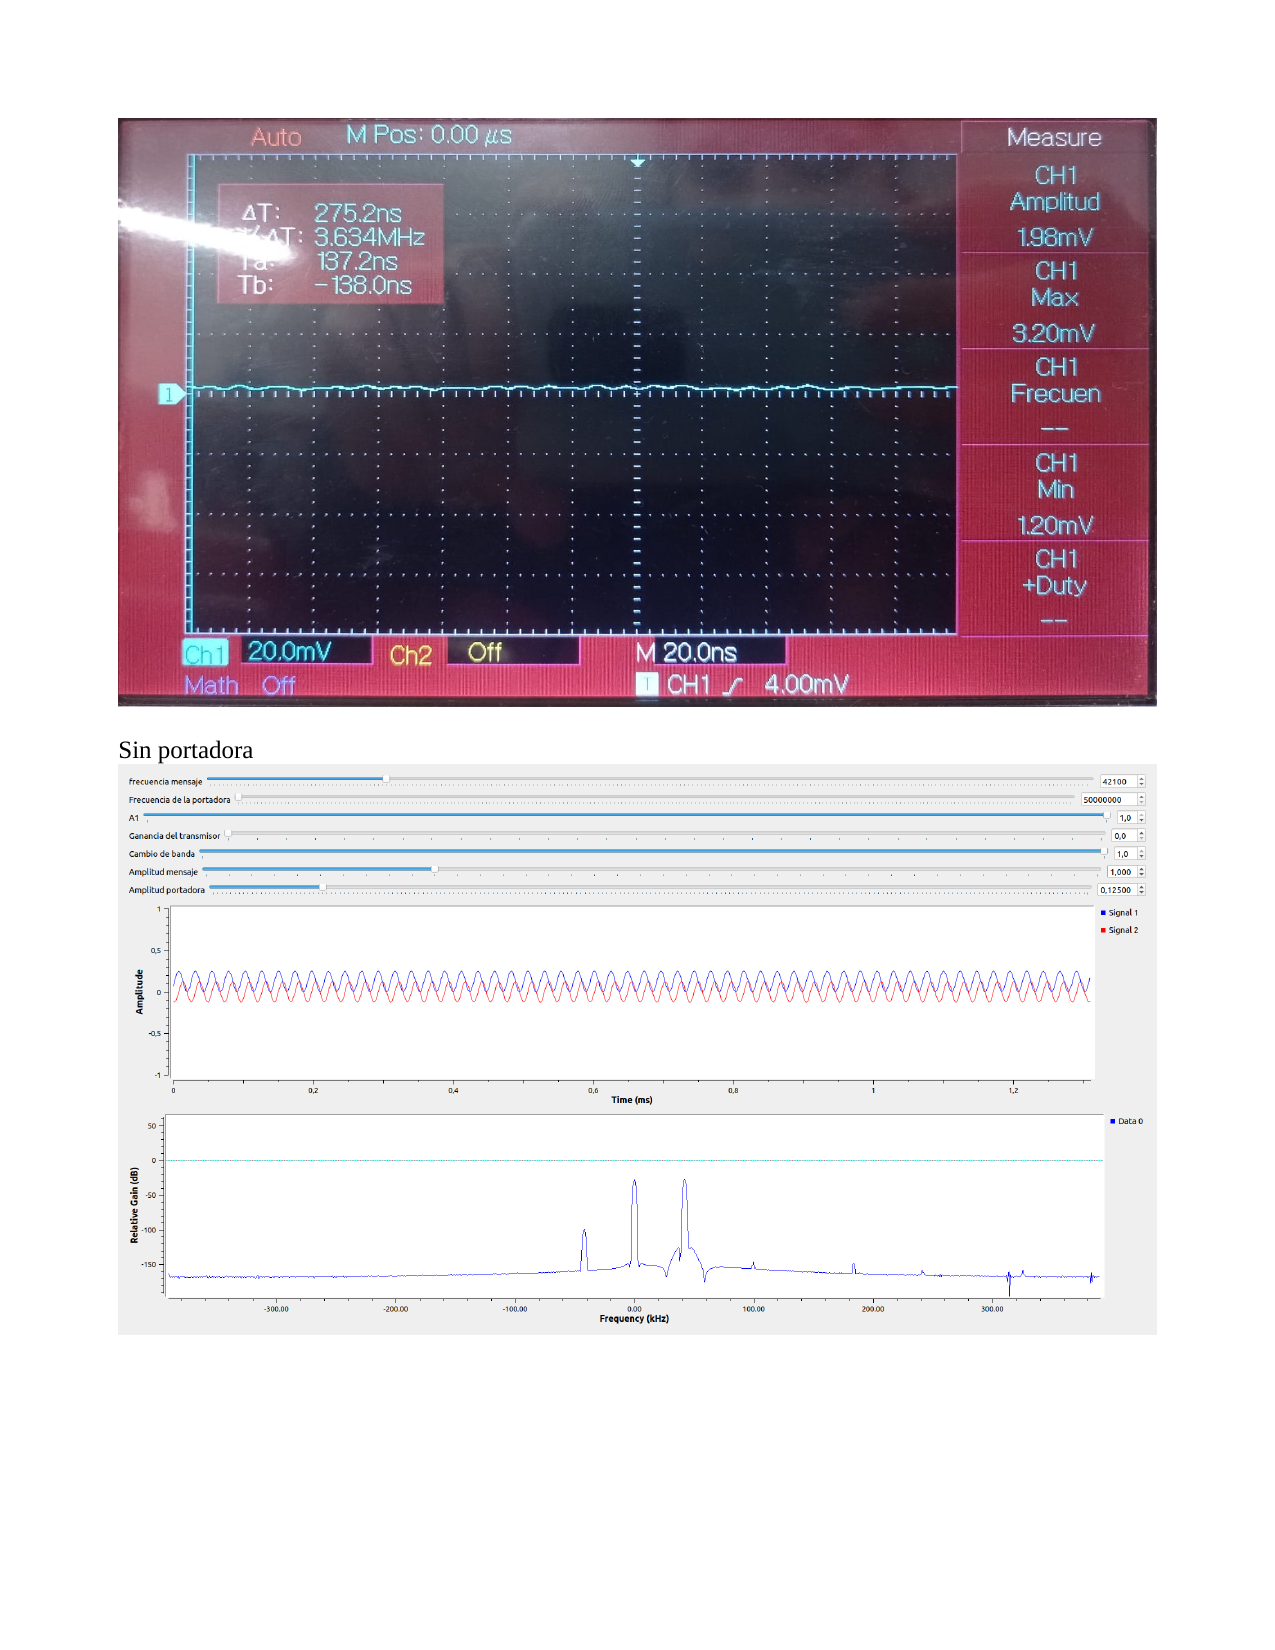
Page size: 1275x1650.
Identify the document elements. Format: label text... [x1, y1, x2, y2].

text Sin portadora [118, 735, 1157, 764]
